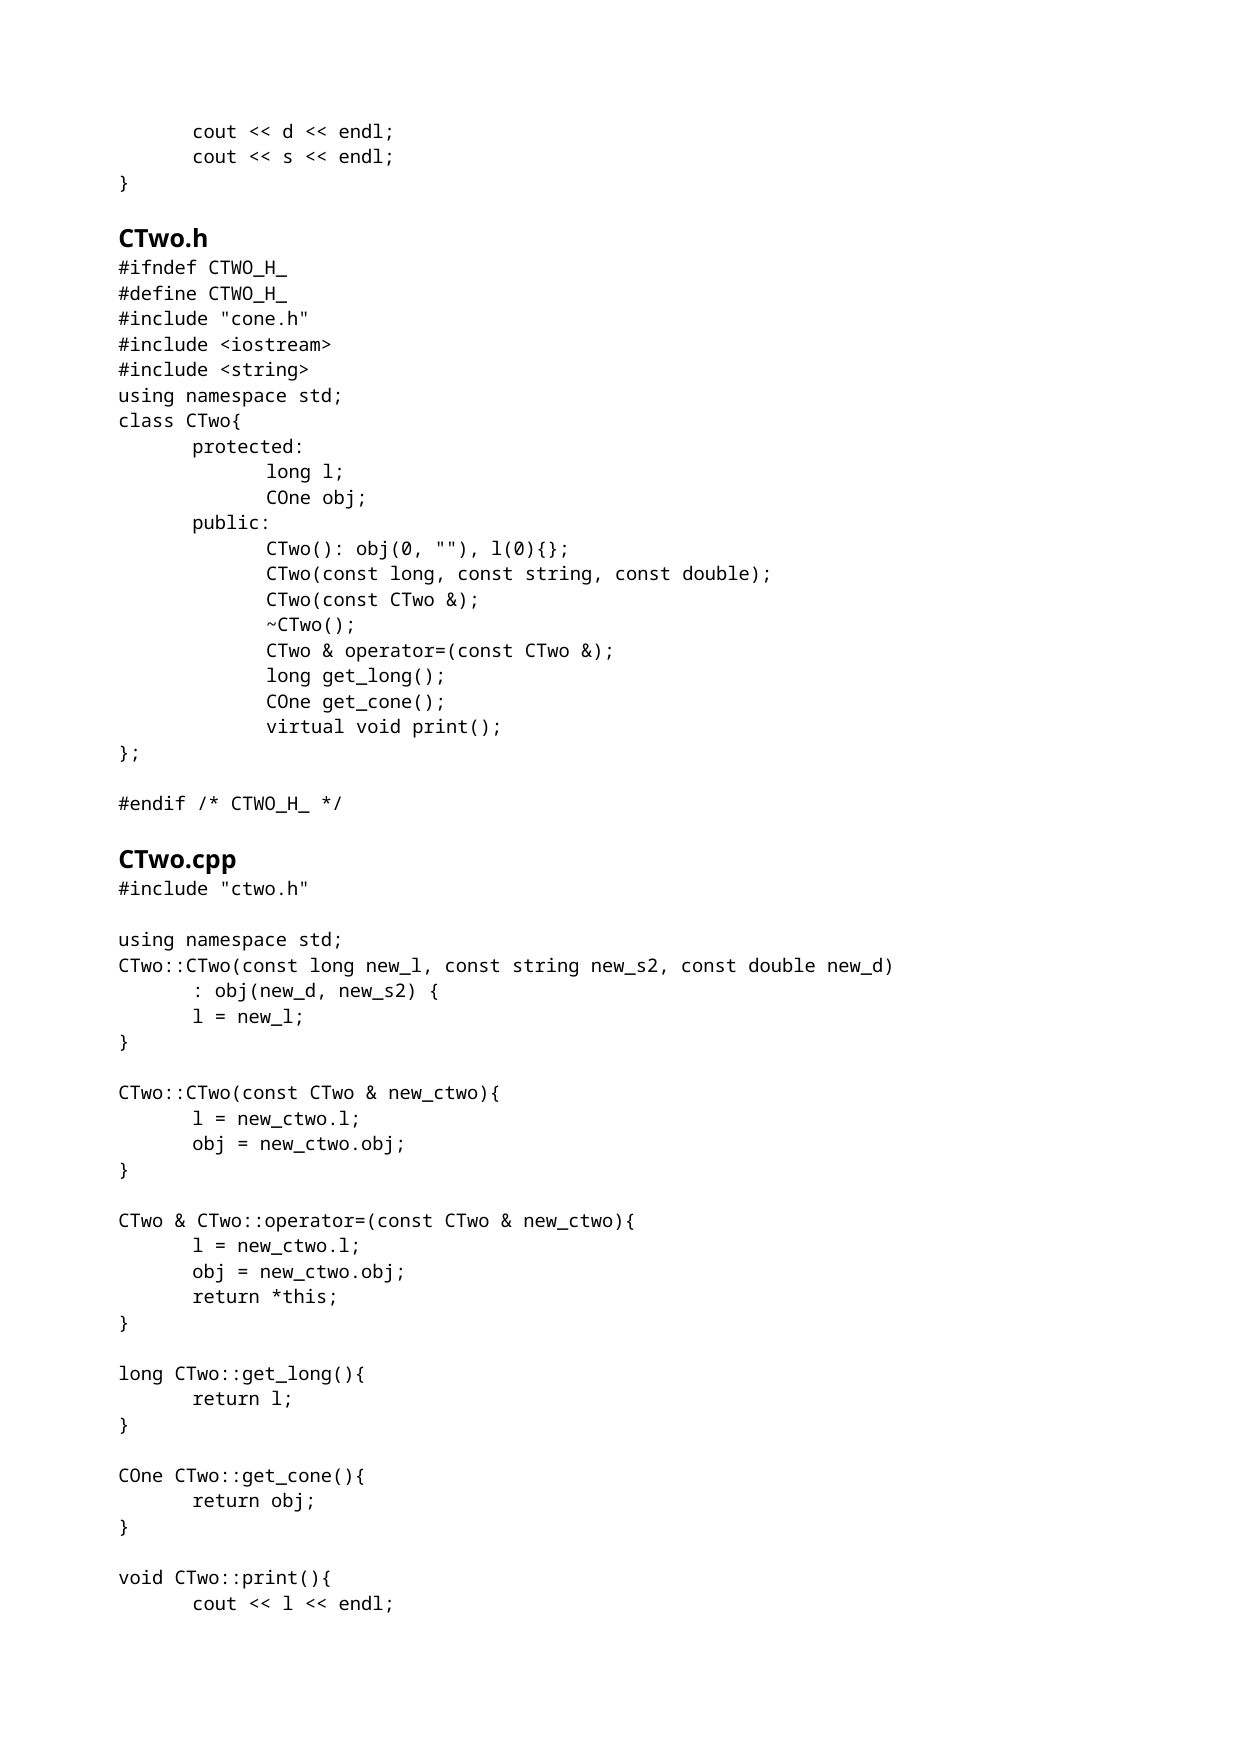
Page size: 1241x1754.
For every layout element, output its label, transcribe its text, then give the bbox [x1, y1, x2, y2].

text CTwo::CTwo(const CTwo & new_ctwo){ [118, 1079, 1122, 1105]
text cout << d << endl; [118, 118, 1122, 144]
text COne obj; [118, 484, 1122, 509]
text } [118, 1309, 1122, 1335]
text #include <string> [118, 356, 1122, 382]
text }; [118, 739, 1122, 765]
text } [118, 169, 1122, 195]
text CTwo(const long, const string, const double); [118, 561, 1122, 586]
text virtual void print(); [118, 714, 1122, 739]
text return l; [118, 1386, 1122, 1411]
text long l; [118, 458, 1122, 484]
text CTwo.cpp [118, 841, 1122, 875]
text void CTwo::print(){ [118, 1564, 1122, 1590]
text CTwo.h [118, 220, 1122, 254]
text : obj(new_d, new_s2) { [118, 977, 1122, 1003]
text #endif /* CTWO_H_ */ [118, 790, 1122, 816]
text return *this; [118, 1284, 1122, 1309]
text #define CTWO_H_ [118, 280, 1122, 305]
text ~CTwo(); [118, 612, 1122, 637]
text using namespace std; [118, 382, 1122, 407]
text } [118, 1028, 1122, 1054]
text COne get_cone(); [118, 688, 1122, 714]
text l = new_ctwo.l; [118, 1233, 1122, 1258]
text } [118, 1156, 1122, 1182]
text COne CTwo::get_cone(){ [118, 1462, 1122, 1488]
text #ifndef CTWO_H_ [118, 254, 1122, 280]
text CTwo(const CTwo &); [118, 586, 1122, 612]
text #include "cone.h" [118, 305, 1122, 331]
text l = new_l; [118, 1003, 1122, 1028]
text class CTwo{ [118, 407, 1122, 433]
text } [118, 1513, 1122, 1539]
text obj = new_ctwo.obj; [118, 1131, 1122, 1156]
text cout << s << endl; [118, 144, 1122, 169]
text CTwo & CTwo::operator=(const CTwo & new_ctwo){ [118, 1207, 1122, 1233]
text long CTwo::get_long(){ [118, 1360, 1122, 1386]
text CTwo & operator=(const CTwo &); [118, 637, 1122, 663]
text obj = new_ctwo.obj; [118, 1258, 1122, 1284]
text #include <iostream> [118, 331, 1122, 356]
text protected: [118, 433, 1122, 458]
text CTwo(): obj(0, ""), l(0){}; [118, 535, 1122, 561]
text CTwo::CTwo(const long new_l, const string new_s2, const double new_d) [118, 952, 1122, 977]
text cout << l << endl; [118, 1590, 1122, 1615]
text } [118, 1411, 1122, 1437]
text l = new_ctwo.l; [118, 1105, 1122, 1131]
text long get_long(); [118, 663, 1122, 688]
text #include "ctwo.h" [118, 875, 1122, 901]
text return obj; [118, 1488, 1122, 1513]
text public: [118, 509, 1122, 535]
text using namespace std; [118, 926, 1122, 952]
